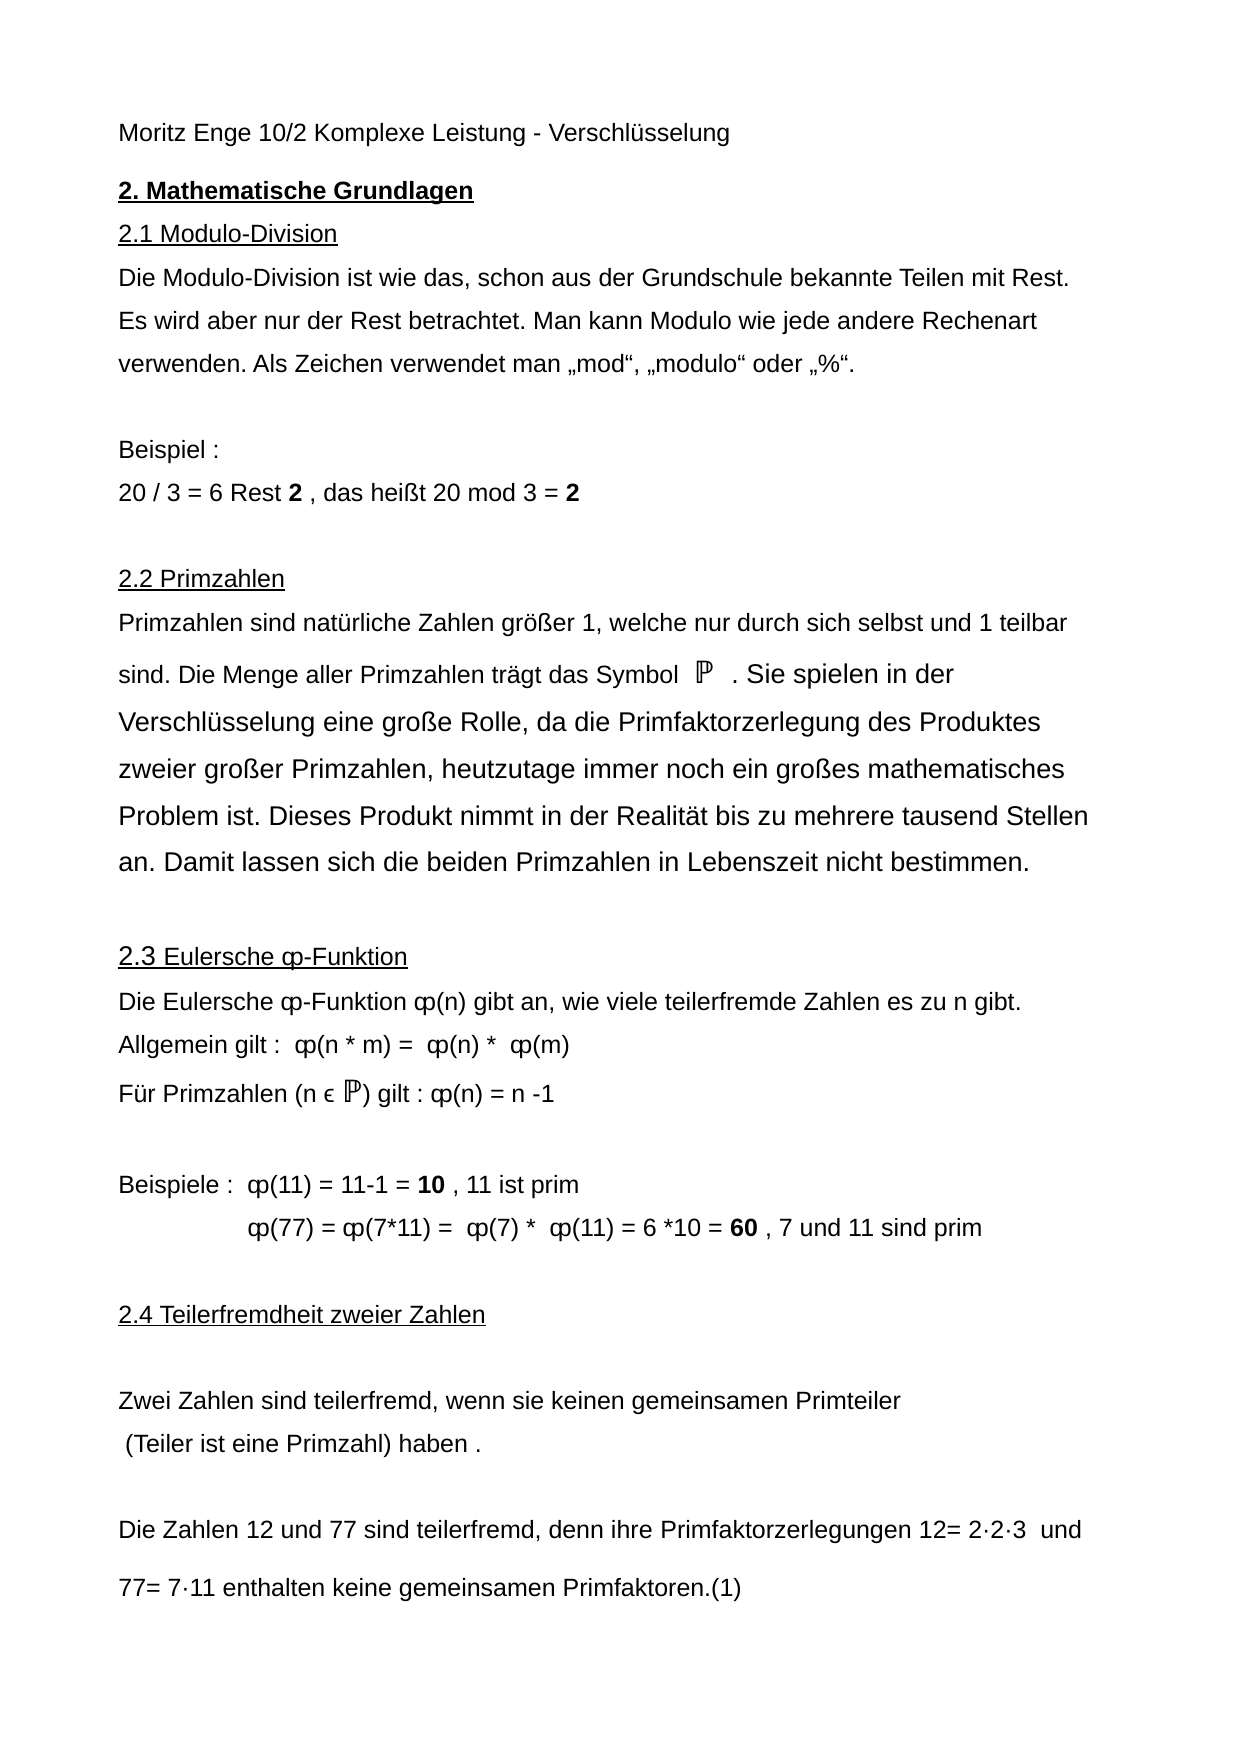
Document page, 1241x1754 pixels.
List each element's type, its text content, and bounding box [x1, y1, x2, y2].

text 2. Mathematische Grundlagen [118, 176, 1122, 205]
text 77= 7·11 enthalten keine gemeinsamen Primfaktoren.(1) [118, 1573, 1122, 1602]
text 2.2 Primzahlen [118, 564, 1122, 593]
text Allgemein gilt : ȹ(n * m) = ȹ(n) * ȹ(m) [118, 1030, 1122, 1059]
text Die Modulo-Division ist wie das, schon aus der Grundschule bekannte Teilen mit Rest. [118, 263, 1122, 291]
text Die Zahlen 12 und 77 sind teilerfremd, denn ihre Primfaktorzerlegungen 12= 2·2·3 und [118, 1515, 1122, 1544]
text Beispiele : ȹ(11) = 11-1 = 10 , 11 ist prim [118, 1170, 1122, 1199]
text 2.3 Eulersche ȹ-Funktion [118, 940, 1122, 971]
text Die Eulersche ȹ-Funktion ȹ(n) gibt an, wie viele teilerfremde Zahlen es zu n gibt. [118, 987, 1122, 1016]
text Primzahlen sind natürliche Zahlen größer 1, welche nur durch sich selbst und 1 teilbar sind. Die Menge aller Primzahlen trägt das Symbol ℙ . Sie spielen in der Verschlüsselung eine große Rolle, da die Primfaktorzerlegung des Produktes zweier großer Primzahlen, heutzutage immer noch ein großes mathematisches Problem ist. Dieses Produkt nimmt in der Realität bis zu mehrere tausend Stellen an. Damit lassen sich die beiden Primzahlen in Lebenszeit nicht bestimmen. [118, 608, 1122, 878]
text Für Primzahlen (n ϵ ℙ) gilt : ȹ(n) = n -1 [118, 1073, 1122, 1109]
text Beispiel : [118, 435, 1122, 464]
text ȹ(77) = ȹ(7*11) = ȹ(7) * ȹ(11) = 6 *10 = 60 , 7 und 11 sind prim [118, 1213, 1122, 1242]
text 2.4 Teilerfremdheit zweier Zahlen [118, 1300, 1122, 1328]
text 20 / 3 = 6 Rest 2 , das heißt 20 mod 3 = 2 [118, 478, 1122, 507]
text 2.1 Modulo-Division [118, 219, 1122, 248]
text Zwei Zahlen sind teilerfremd, wenn sie keinen gemeinsamen Primteiler [118, 1386, 1122, 1415]
text (Teiler ist eine Primzahl) haben . [118, 1429, 1122, 1458]
text Es wird aber nur der Rest betrachtet. Man kann Modulo wie jede andere Rechenart verwenden. Als Zeichen verwendet man „mod“, „modulo“ oder „%“. [118, 306, 1122, 378]
